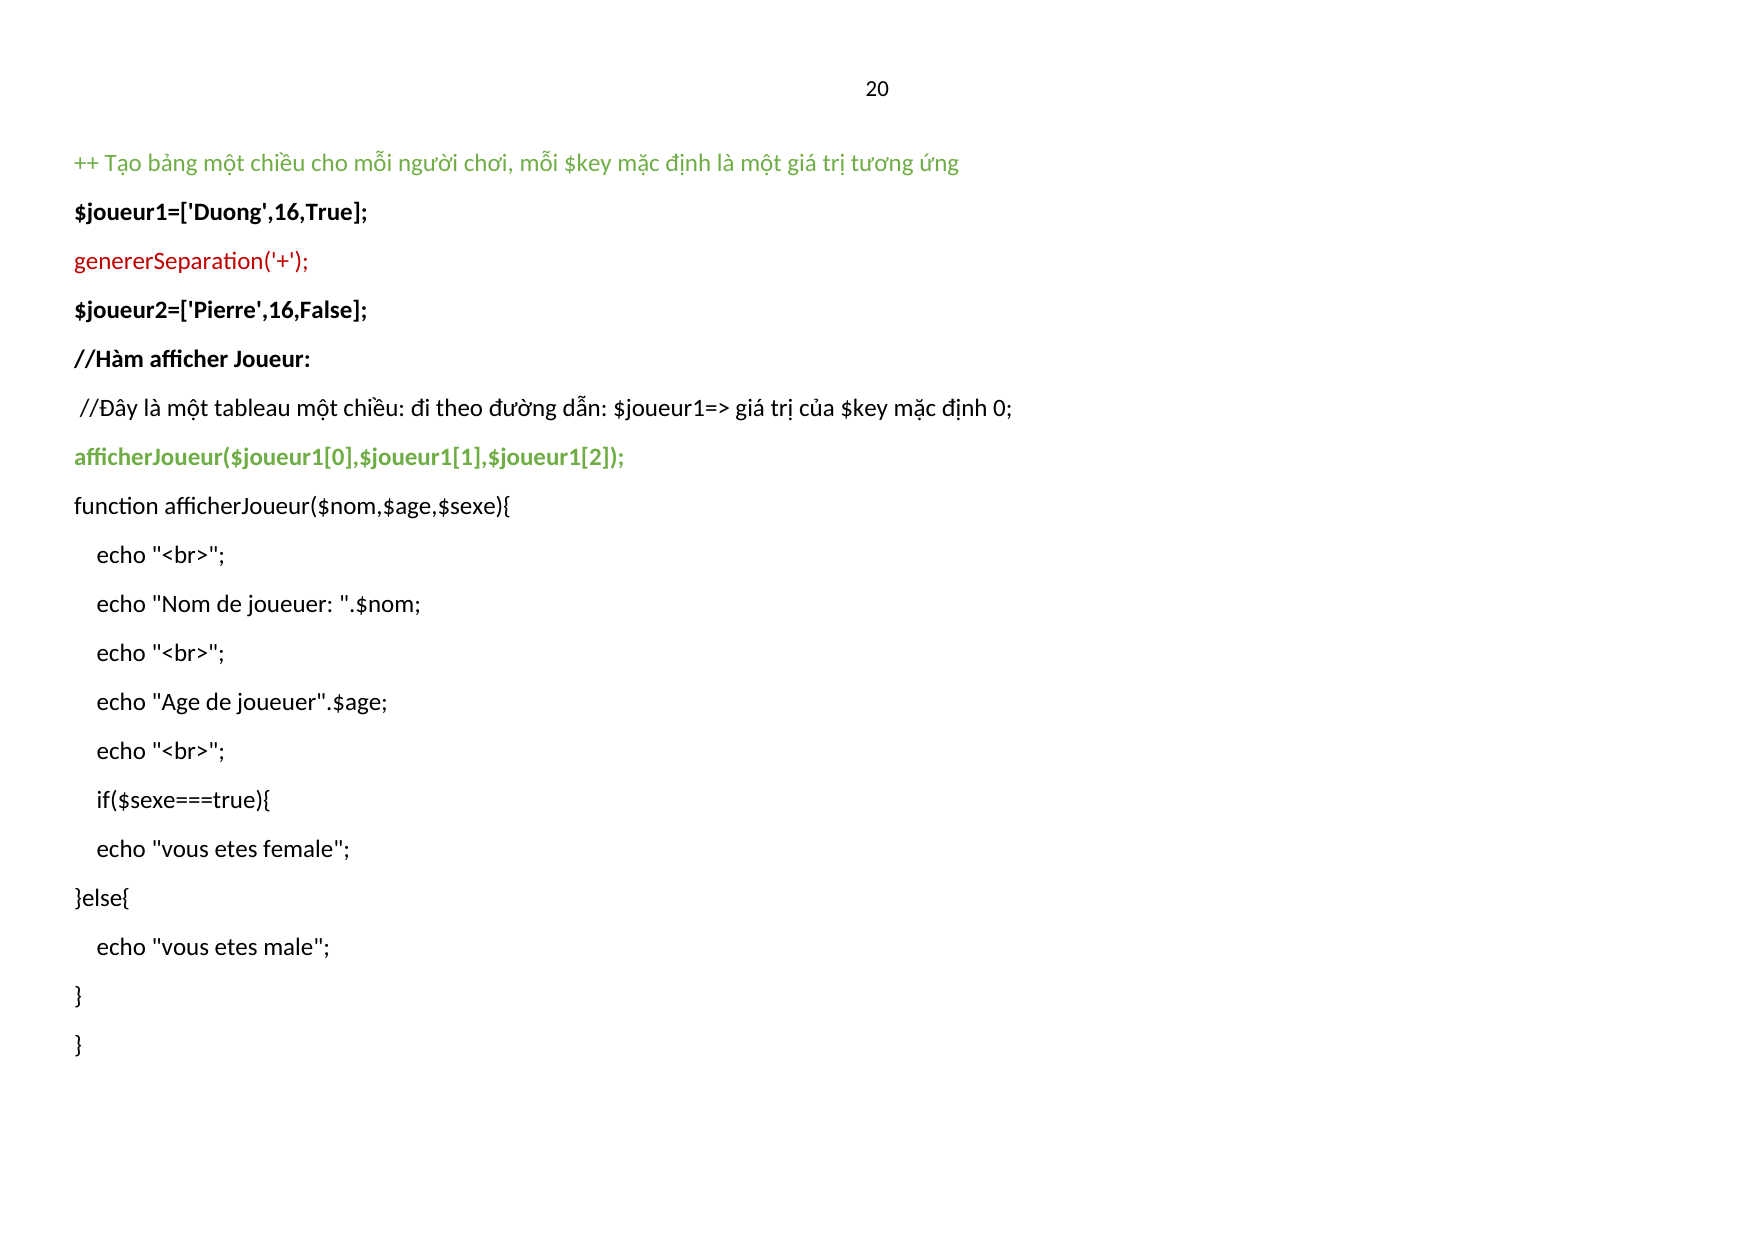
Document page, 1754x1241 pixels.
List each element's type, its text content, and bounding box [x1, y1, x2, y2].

text } [74, 980, 1680, 1010]
text echo "Nom de joueuer: ".$nom; [74, 588, 1680, 619]
text echo "Age de joueuer".$age; [74, 686, 1680, 717]
text //Hàm afficher Joueur: [74, 343, 1680, 374]
text if($sexe===true){ [74, 784, 1680, 814]
text echo "<br>"; [74, 539, 1680, 570]
text ++ Tạo bảng một chiều cho mỗi người chơi, mỗi $key mặc định là một giá trị tương ứng [74, 148, 1680, 178]
text echo "vous etes female"; [74, 833, 1680, 863]
text $joueur2=['Pierre',16,False]; [74, 294, 1680, 325]
text echo "<br>"; [74, 637, 1680, 668]
text echo "<br>"; [74, 735, 1680, 766]
text //Đây là một tableau một chiều: đi theo đường dẫn: $joueur1=> giá trị của $key mặc định 0; [74, 392, 1680, 423]
text genererSeparation('+'); [74, 246, 1680, 276]
text echo "vous etes male"; [74, 931, 1680, 961]
text $joueur1=['Duong',16,True]; [74, 197, 1680, 227]
text }else{ [74, 882, 1680, 912]
text function afficherJoueur($nom,$age,$sexe){ [74, 490, 1680, 521]
text afficherJoueur($joueur1[0],$joueur1[1],$joueur1[2]); [74, 441, 1680, 472]
text } [74, 1029, 1680, 1059]
